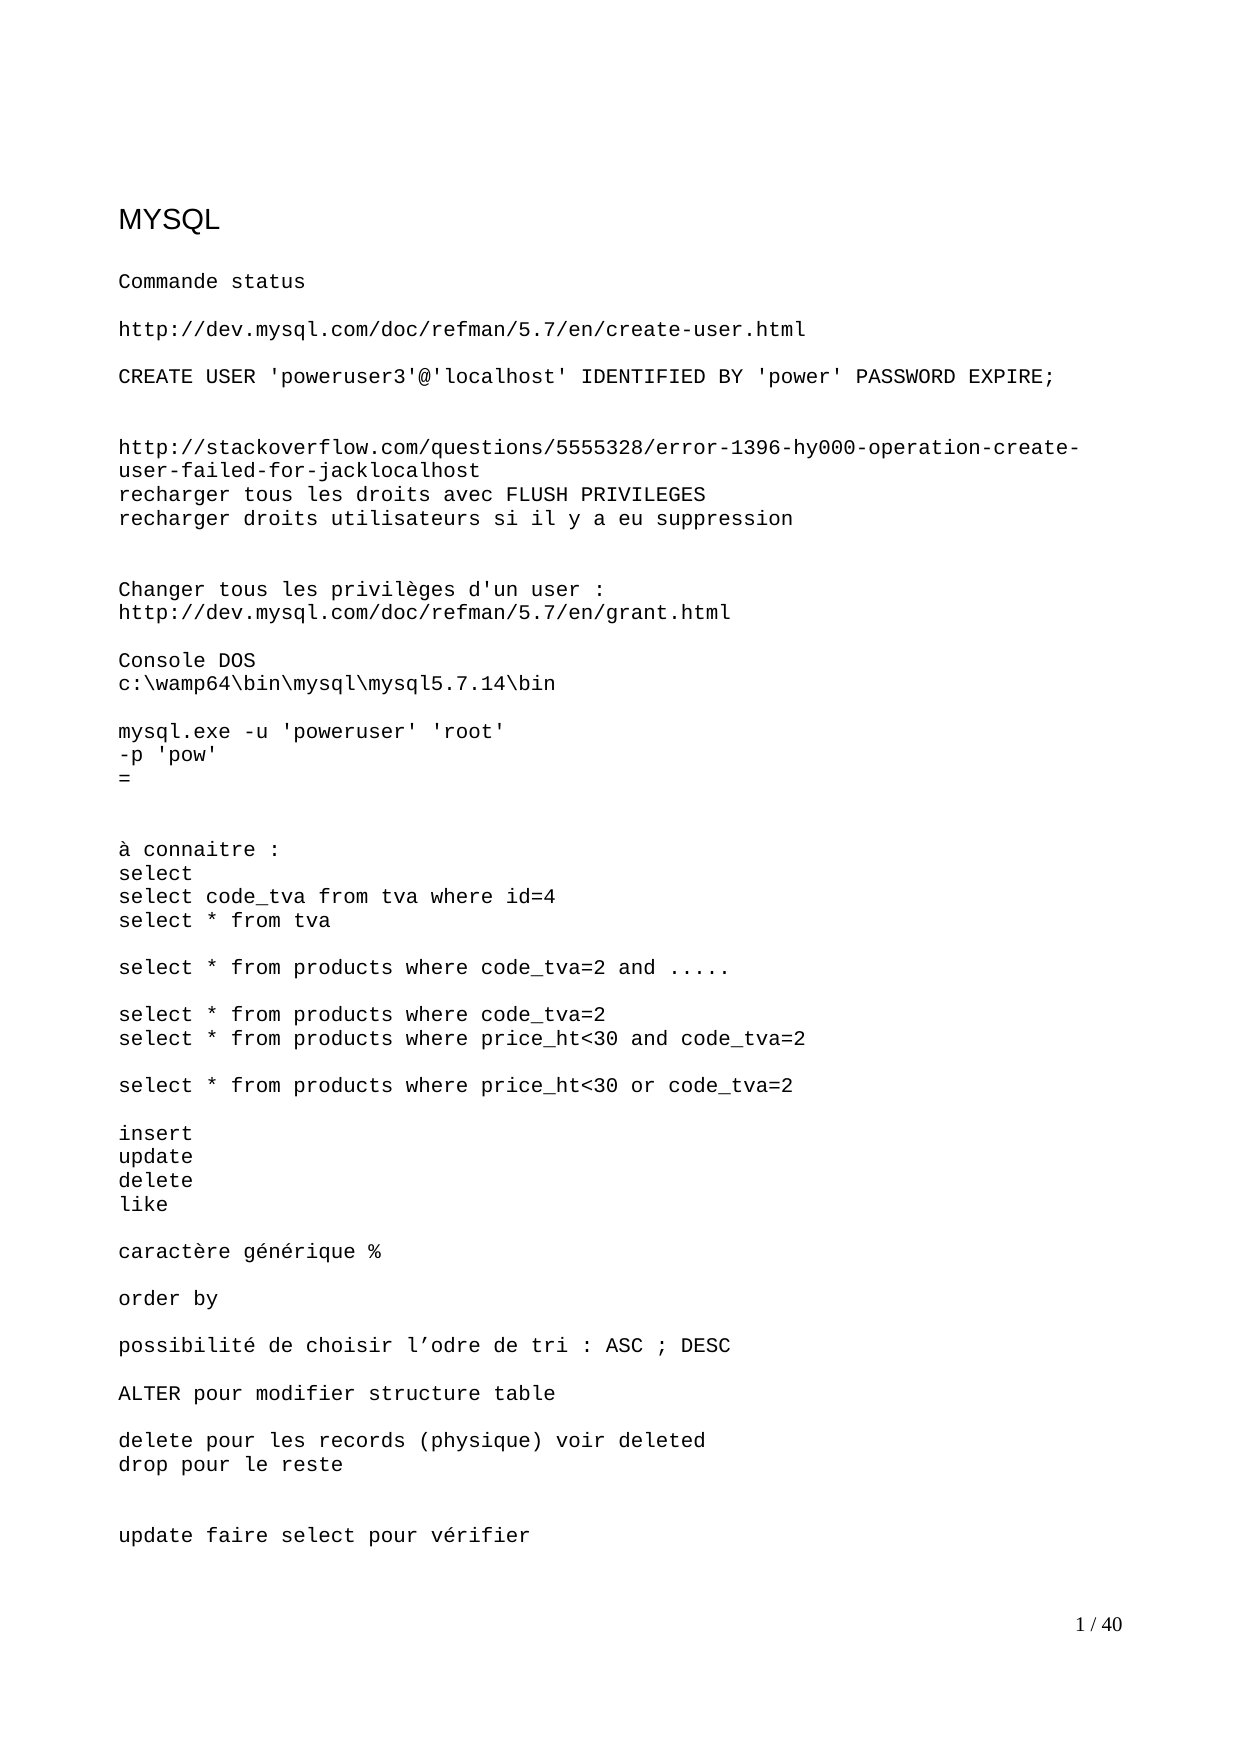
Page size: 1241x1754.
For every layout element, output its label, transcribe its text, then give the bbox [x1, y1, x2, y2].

text order by [118, 1288, 1122, 1312]
text caractère générique % [118, 1241, 1122, 1264]
text select * from products where code_tva=2 [118, 1004, 1122, 1028]
text select * from tva [118, 910, 1122, 933]
text like [118, 1193, 1122, 1217]
text drop pour le reste [118, 1454, 1122, 1477]
text à connaitre : [118, 839, 1122, 862]
text Commande status [118, 271, 1122, 295]
subtitle MYSQL [118, 202, 1122, 235]
text Changer tous les privilèges d'un user : [118, 579, 1122, 602]
text update [118, 1146, 1122, 1170]
text delete pour les records (physique) voir deleted [118, 1430, 1122, 1454]
text recharger tous les droits avec FLUSH PRIVILEGES [118, 484, 1122, 508]
text select [118, 862, 1122, 886]
text select code_tva from tva where id=4 [118, 886, 1122, 910]
text recharger droits utilisateurs si il y a eu suppression [118, 508, 1122, 531]
text http://dev.mysql.com/doc/refman/5.7/en/create-user.html [118, 319, 1122, 342]
text = [118, 768, 1122, 792]
text select * from products where code_tva=2 and ..... [118, 957, 1122, 981]
text c:\wamp64\bin\mysql\mysql5.7.14\bin [118, 673, 1122, 697]
text Console DOS [118, 650, 1122, 673]
text select * from products where price_ht<30 or code_tva=2 [118, 1075, 1122, 1099]
text update faire select pour vérifier [118, 1524, 1122, 1548]
text http://stackoverflow.com/questions/5555328/error-1396-hy000-operation-create-user-failed-for-jacklocalhost [118, 437, 1122, 484]
text possibilité de choisir l’odre de tri : ASC ; DESC [118, 1335, 1122, 1359]
text CREATE USER 'poweruser3'@'localhost' IDENTIFIED BY 'power' PASSWORD EXPIRE; [118, 366, 1122, 389]
text insert [118, 1123, 1122, 1146]
text select * from products where price_ht<30 and code_tva=2 [118, 1028, 1122, 1052]
text -p 'pow' [118, 744, 1122, 768]
text ALTER pour modifier structure table [118, 1383, 1122, 1406]
text http://dev.mysql.com/doc/refman/5.7/en/grant.html [118, 602, 1122, 626]
text mysql.exe -u 'poweruser' 'root' [118, 721, 1122, 744]
text delete [118, 1170, 1122, 1193]
